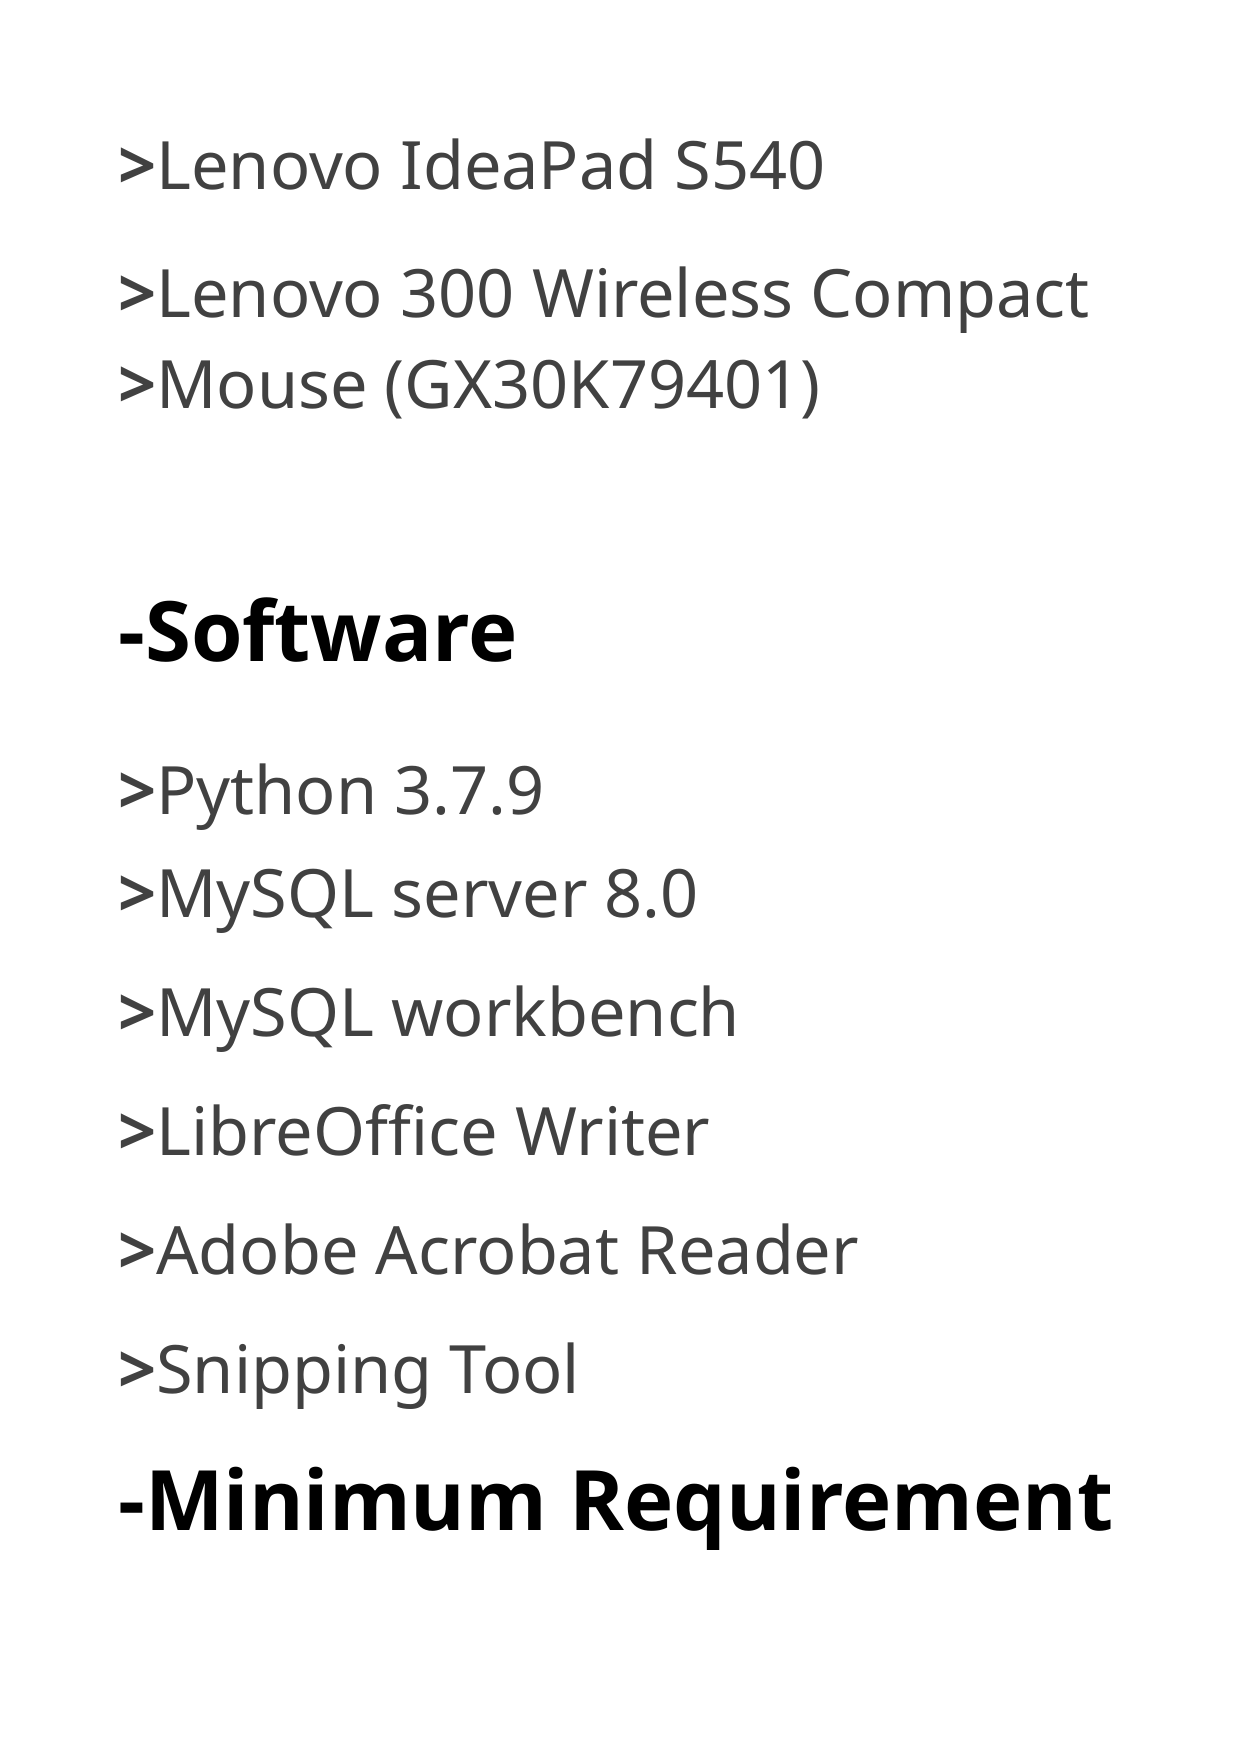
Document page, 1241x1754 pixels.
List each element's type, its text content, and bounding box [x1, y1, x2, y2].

subtitle >Lenovo IdeaPad S540 [118, 118, 1122, 209]
text >Snipping Tool [118, 1322, 1122, 1413]
text >Adobe Acrobat Reader [118, 1203, 1122, 1294]
text -Software [118, 573, 1122, 686]
text >LibreOffice Writer [118, 1084, 1122, 1175]
subtitle >Lenovo 300 Wireless Compact >Mouse (GX30K79401) [118, 246, 1122, 428]
text >MySQL workbench [118, 965, 1122, 1056]
text -Minimum Requirement [118, 1441, 1122, 1554]
subtitle >Python 3.7.9 [118, 743, 1122, 834]
text >MySQL server 8.0 [118, 846, 1122, 937]
